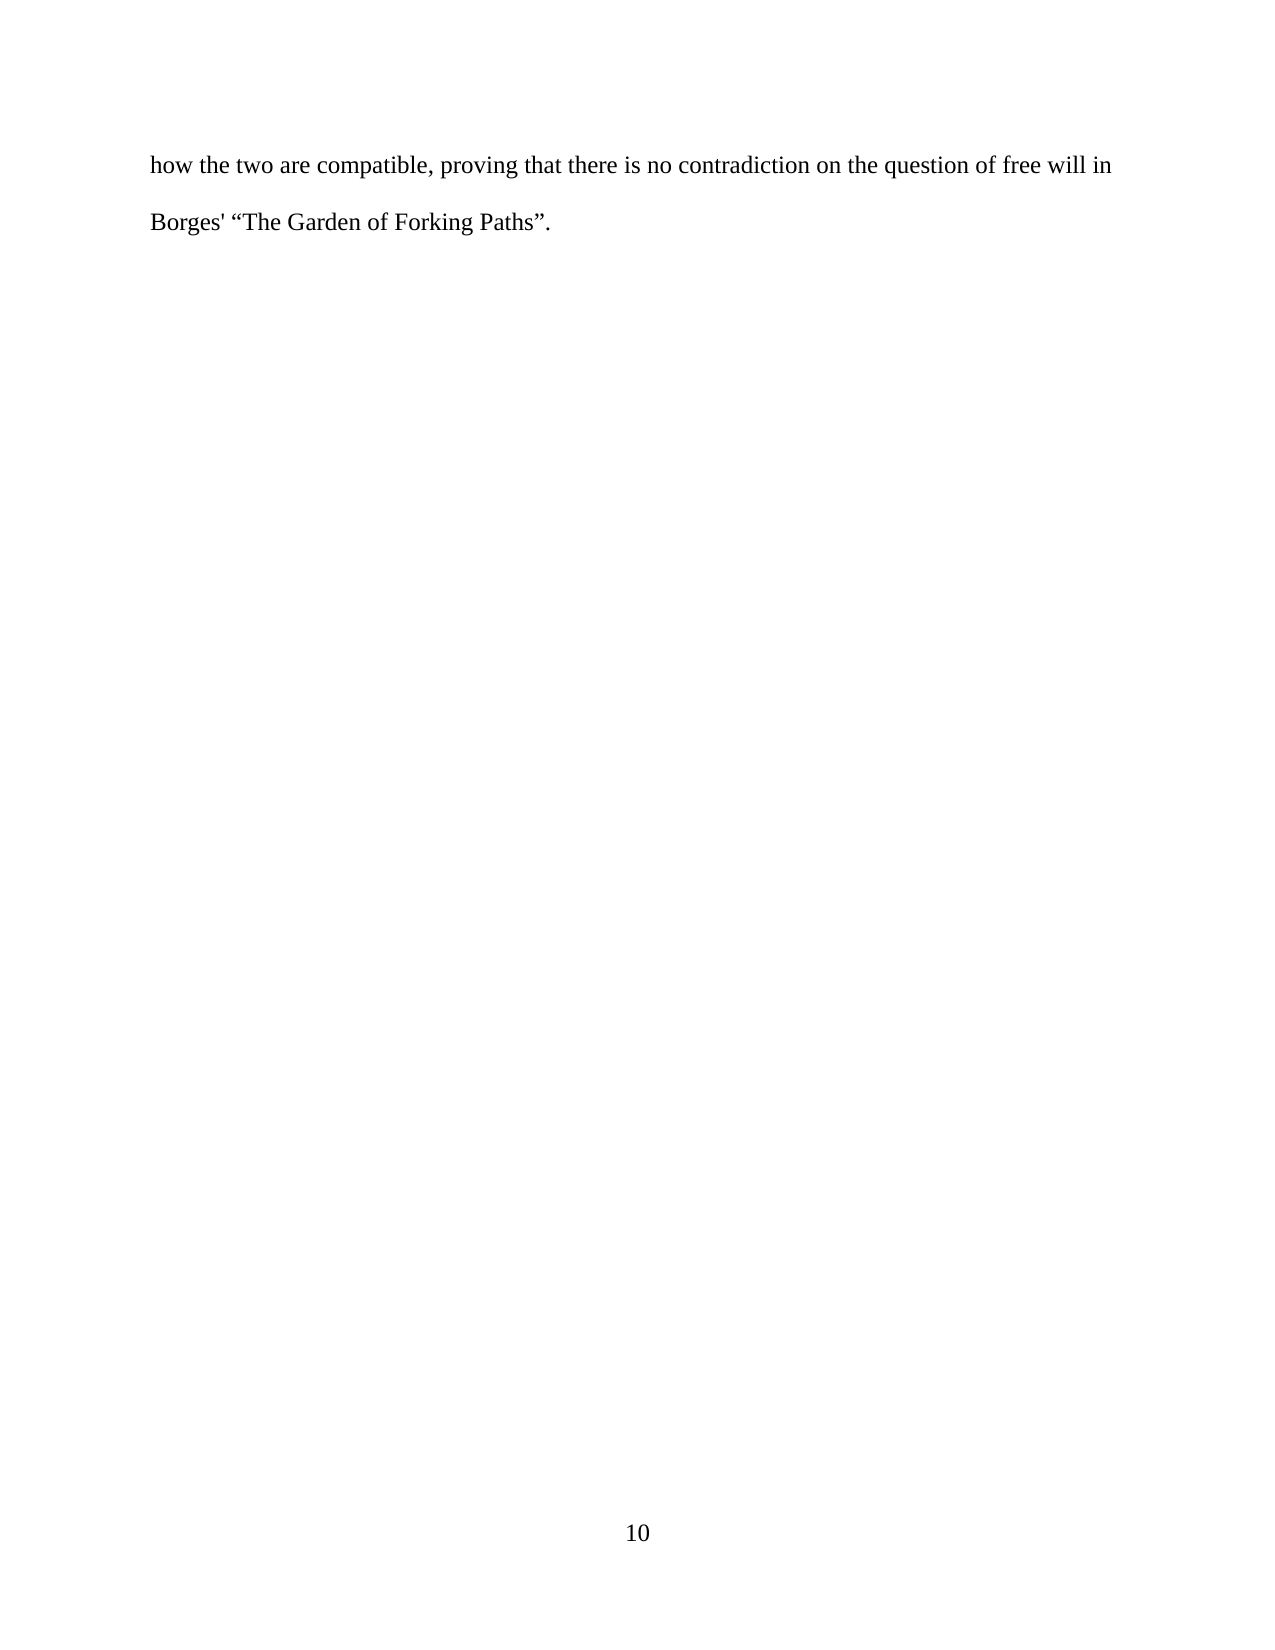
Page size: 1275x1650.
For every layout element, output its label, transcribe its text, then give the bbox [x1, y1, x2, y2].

text how the two are compatible, proving that there is no contradiction on the question of free will in Borges' “The Garden of Forking Paths”. [150, 150, 1127, 236]
